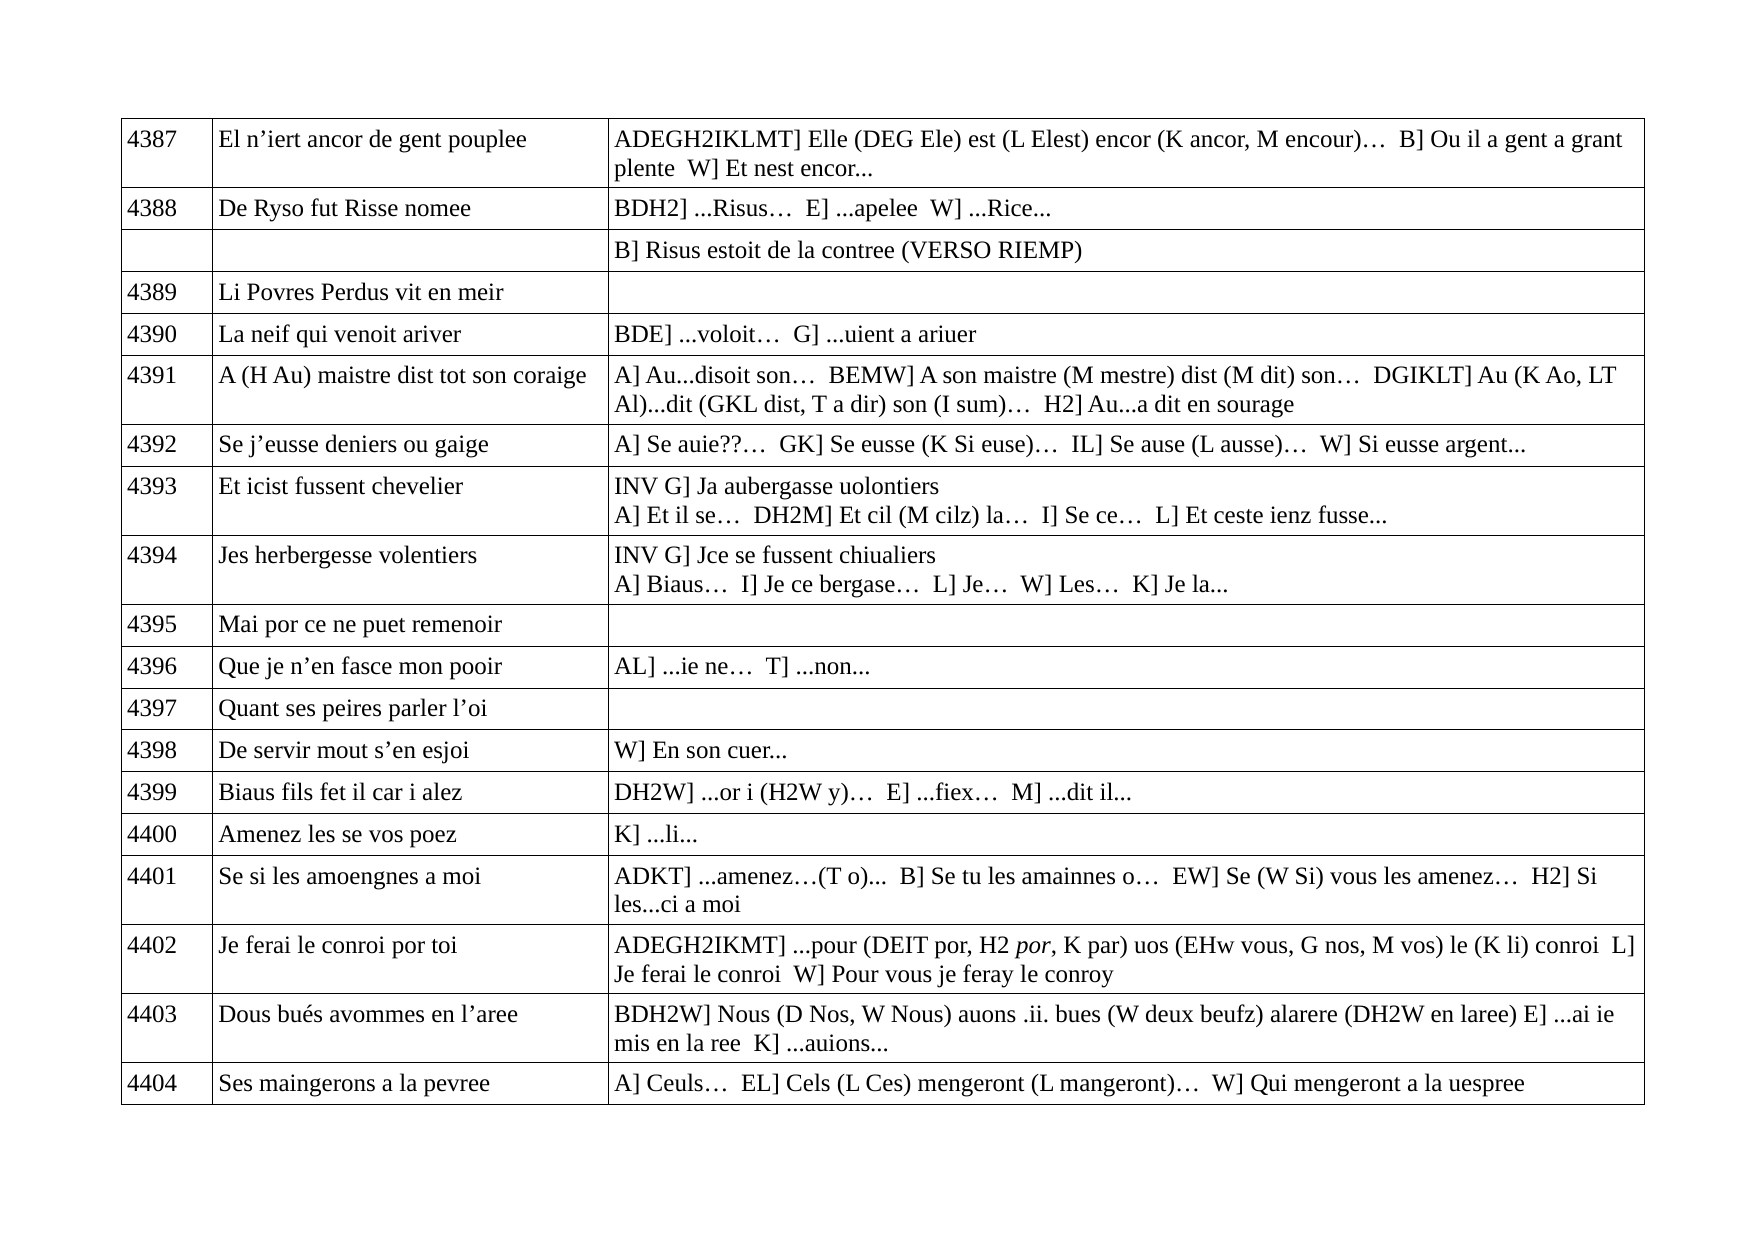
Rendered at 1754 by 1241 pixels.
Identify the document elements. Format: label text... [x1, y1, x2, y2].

table_cell ADKT] ...amenez…(T o)... B] Se tu les amainnes o… EW] Se (W Si) vous les amenez… H2] Si les...ci a moi [609, 856, 1644, 924]
table_cell 4389 [122, 272, 212, 313]
table_cell Dous bués avommes en l’aree [213, 994, 608, 1062]
table_cell 4394 [122, 536, 212, 604]
table_cell 4395 [122, 605, 212, 646]
table_cell La neif qui venoit ariver [213, 314, 608, 355]
table_cell B] Risus estoit de la contree (VERSO RIEMP) [609, 230, 1644, 271]
table_cell Amenez les se vos poez [213, 814, 608, 855]
table_cell Jes herbergesse volentiers [213, 536, 608, 604]
table_cell AL] ...ie ne… T] ...non... [609, 647, 1644, 687]
table_cell W] En son cuer... [609, 730, 1644, 771]
table_cell K] ...li... [609, 814, 1644, 855]
table_cell Ses maingerons a la pevree [213, 1063, 608, 1104]
table_cell [609, 689, 1644, 729]
table_cell Mai por ce ne puet remenoir [213, 605, 608, 646]
table_cell 4388 [122, 188, 212, 229]
table_cell BDE] ...voloit… G] ...uient a ariuer [609, 314, 1644, 355]
table_cell 4397 [122, 689, 212, 729]
table_cell [122, 230, 212, 271]
table_cell INV G] Jce se fussent chiualiers A] Biaus… I] Je ce bergase… L] Je… W] Les… K] Je la... [609, 536, 1644, 604]
table_cell INV G] Ja aubergasse uolontiers A] Et il se… DH2M] Et cil (M cilz) la… I] Se ce… L] Et ceste ienz fusse... [609, 467, 1644, 535]
table_cell Que je n’en fasce mon pooir [213, 647, 608, 687]
table_cell 4398 [122, 730, 212, 771]
table_cell Quant ses peires parler l’oi [213, 689, 608, 729]
table_cell Je ferai le conroi por toi [213, 925, 608, 993]
table_cell 4396 [122, 647, 212, 687]
table_cell ADEGH2IKMT] ...pour (DEIT por, H2 por, K par) uos (EHw vous, G nos, M vos) le (K li) conroi L] Je ferai le conroi W] Pour vous je feray le conroy [609, 925, 1644, 993]
table_cell 4402 [122, 925, 212, 993]
table_cell Li Povres Perdus vit en meir [213, 272, 608, 313]
table_cell Biaus fils fet il car i alez [213, 772, 608, 813]
table_cell A] Se auie??… GK] Se eusse (K Si euse)… IL] Se ause (L ausse)… W] Si eusse argent... [609, 425, 1644, 466]
table_cell 4393 [122, 467, 212, 535]
table_cell 4400 [122, 814, 212, 855]
table_cell 4392 [122, 425, 212, 466]
table_cell 4404 [122, 1063, 212, 1104]
table_cell [213, 230, 608, 271]
table_cell ADEGH2IKLMT] Elle (DEG Ele) est (L Elest) encor (K ancor, M encour)… B] Ou il a gent a grant plente W] Et nest encor... [609, 119, 1644, 187]
table_cell A] Au...disoit son… BEMW] A son maistre (M mestre) dist (M dit) son… DGIKLT] Au (K Ao, LT Al)...dit (GKL dist, T a dir) son (I sum)… H2] Au...a dit en sourage [609, 356, 1644, 424]
table_cell Se j’eusse deniers ou gaige [213, 425, 608, 466]
table_cell A] Ceuls… EL] Cels (L Ces) mengeront (L mangeront)… W] Qui mengeront a la uespree [609, 1063, 1644, 1104]
table_cell BDH2W] Nous (D Nos, W Nous) auons .ii. bues (W deux beufz) alarere (DH2W en laree) E] ...ai ie mis en la ree K] ...auions... [609, 994, 1644, 1062]
table_cell A (H Au) maistre dist tot son coraige [213, 356, 608, 424]
table_cell El n’iert ancor de gent pouplee [213, 119, 608, 187]
table_cell BDH2] ...Risus… E] ...apelee W] ...Rice... [609, 188, 1644, 229]
table_cell [609, 272, 1644, 313]
table_cell De servir mout s’en esjoi [213, 730, 608, 771]
table_cell 4390 [122, 314, 212, 355]
table_cell Et icist fussent chevelier [213, 467, 608, 535]
table_cell 4401 [122, 856, 212, 924]
table_cell 4399 [122, 772, 212, 813]
table_cell 4403 [122, 994, 212, 1062]
table_cell 4387 [122, 119, 212, 187]
table_cell 4391 [122, 356, 212, 424]
table_cell [609, 605, 1644, 646]
table_cell Se si les amoengnes a moi [213, 856, 608, 924]
table_cell De Ryso fut Risse nomee [213, 188, 608, 229]
table_cell DH2W] ...or i (H2W y)… E] ...fiex… M] ...dit il... [609, 772, 1644, 813]
